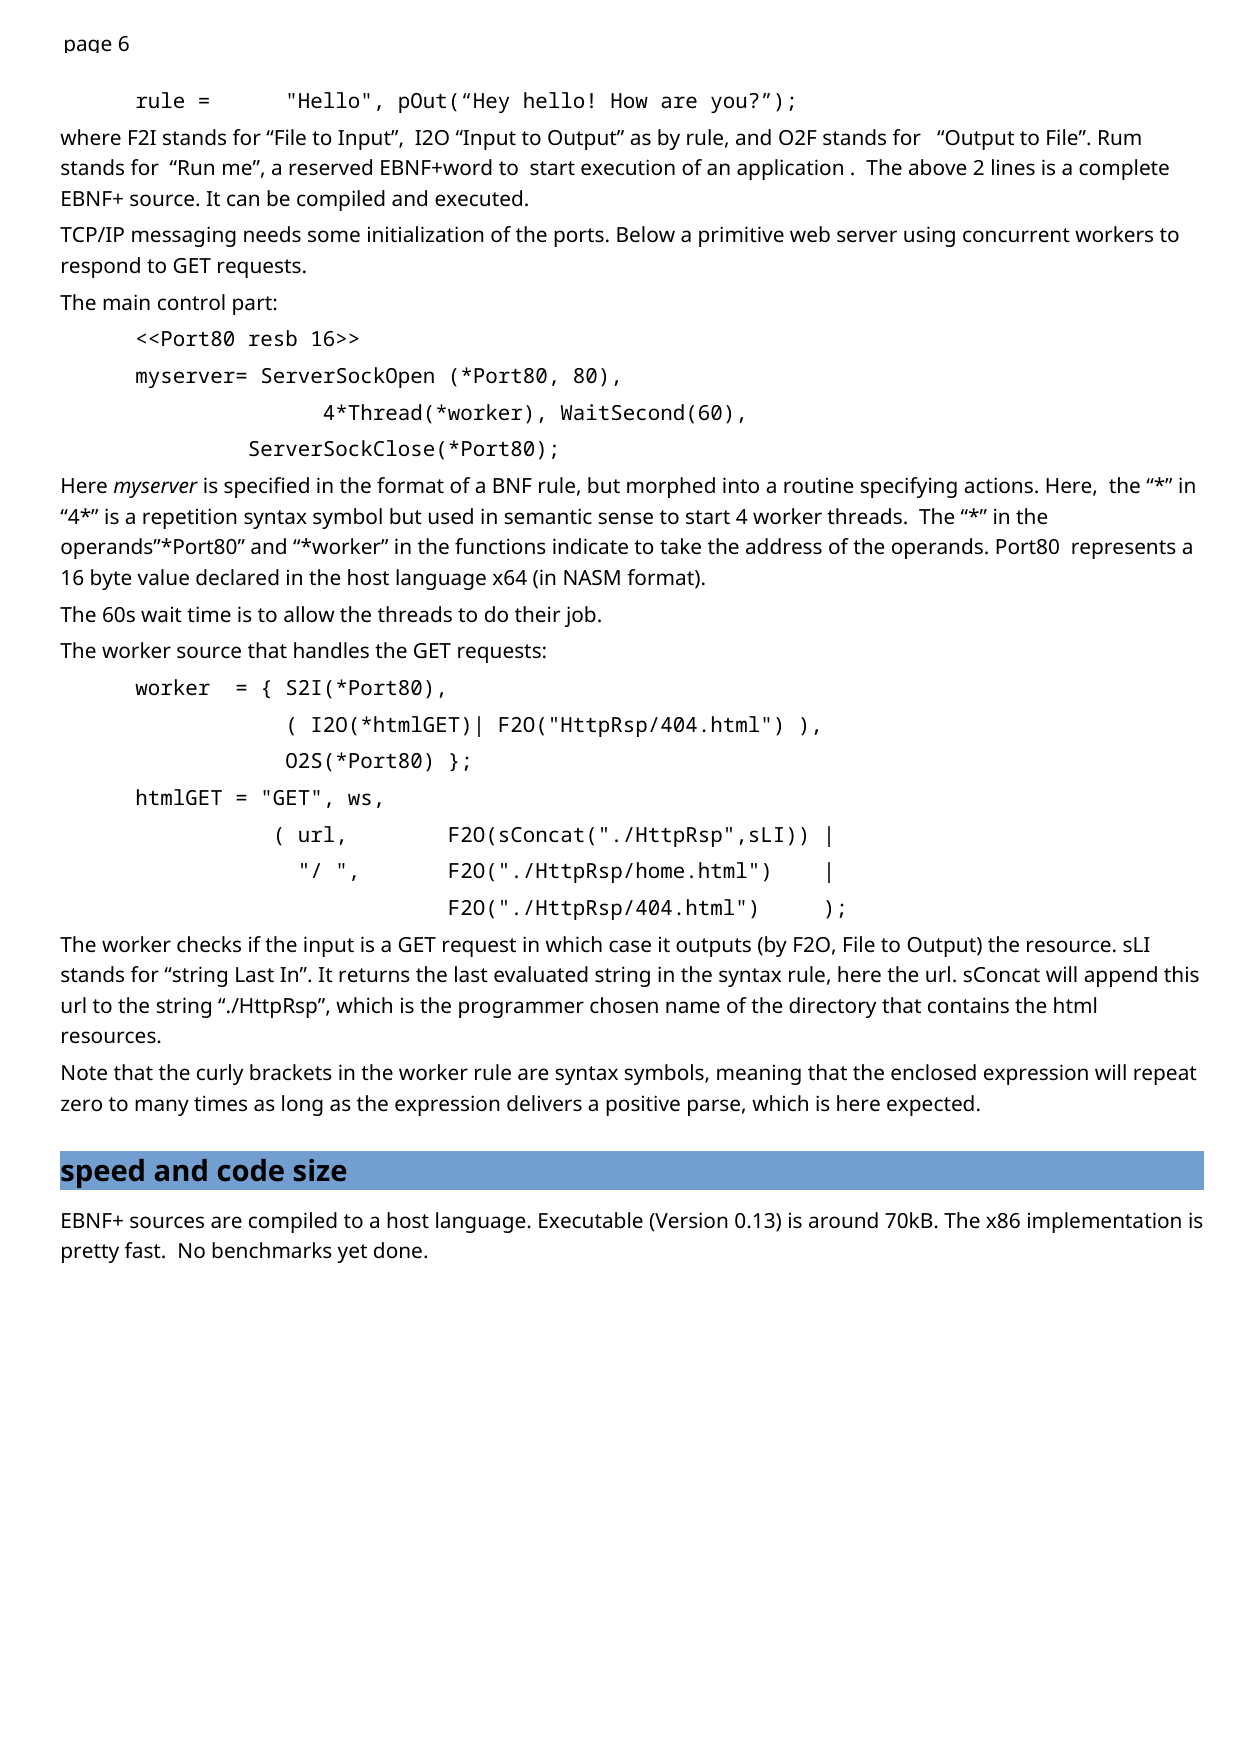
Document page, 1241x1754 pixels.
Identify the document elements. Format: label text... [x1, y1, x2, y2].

text 4*Thread(*worker), WaitSecond(60), [60, 398, 1204, 426]
text ServerSockClose(*Port80); [60, 434, 1204, 463]
text The main control part: [60, 288, 1204, 316]
text EBNF+ sources are compiled to a host language. Executable (Version 0.13) is around 70kB. The x86 implementation is pretty fast. No benchmarks yet done. [60, 1206, 1204, 1265]
text ( url, F2O(sConcat("./HttpRsp",sLI)) | [60, 820, 1204, 848]
text The worker checks if the input is a GET request in which case it outputs (by F2O, File to Output) the resource. sLI stands for “string Last In”. It returns the last evaluated string in the syntax rule, here the url. sConcat will append this url to the string “./HttpRsp”, which is the programmer chosen name of the directory that contains the html resources. [60, 930, 1204, 1050]
text <<Port80 resb 16>> [60, 324, 1204, 353]
text "/ ", F2O("./HttpRsp/home.html") | [60, 856, 1204, 885]
text where F2I stands for “File to Input”, I2O “Input to Output” as by rule, and O2F stands for “Output to File”. Rum stands for “Run me”, a reserved EBNF+word to start execution of an application . The above 2 lines is a complete EBNF+ source. It can be compiled and executed. [60, 123, 1204, 212]
text TCP/IP messaging needs some initialization of the ports. Below a primitive web server using concurrent workers to respond to GET requests. [60, 221, 1204, 280]
text htmlGET = "GET", ws, [60, 783, 1204, 812]
text myserver= ServerSockOpen (*Port80, 80), [60, 361, 1204, 390]
text The 60s wait time is to allow the threads to do their job. [60, 600, 1204, 628]
text Note that the curly brackets in the worker rule are syntax symbols, meaning that the enclosed expression will repeat zero to many times as long as the expression delivers a positive parse, which is here expected. [60, 1058, 1204, 1117]
subtitle speed and code size [60, 1151, 1204, 1190]
text F2O("./HttpRsp/404.html") ); [60, 893, 1204, 922]
text rule = "Hello", pOut(“Hey hello! How are you?”); [135, 86, 1204, 114]
text Here myserver is specified in the format of a BNF rule, but morphed into a routine specifying actions. Here, the “*” in “4*” is a repetition syntax symbol but used in semantic sense to start 4 worker threads. The “*” in the operands”*Port80” and “*worker” in the functions indicate to take the address of the operands. Port80 represents a 16 byte value declared in the host language x64 (in NASM format). [60, 471, 1204, 592]
text The worker source that handles the GET requests: [60, 636, 1204, 665]
text O2S(*Port80) }; [60, 746, 1204, 775]
text ( I2O(*htmlGET)| F2O("HttpRsp/404.html") ), [60, 710, 1204, 738]
text worker = { S2I(*Port80), [60, 673, 1204, 702]
